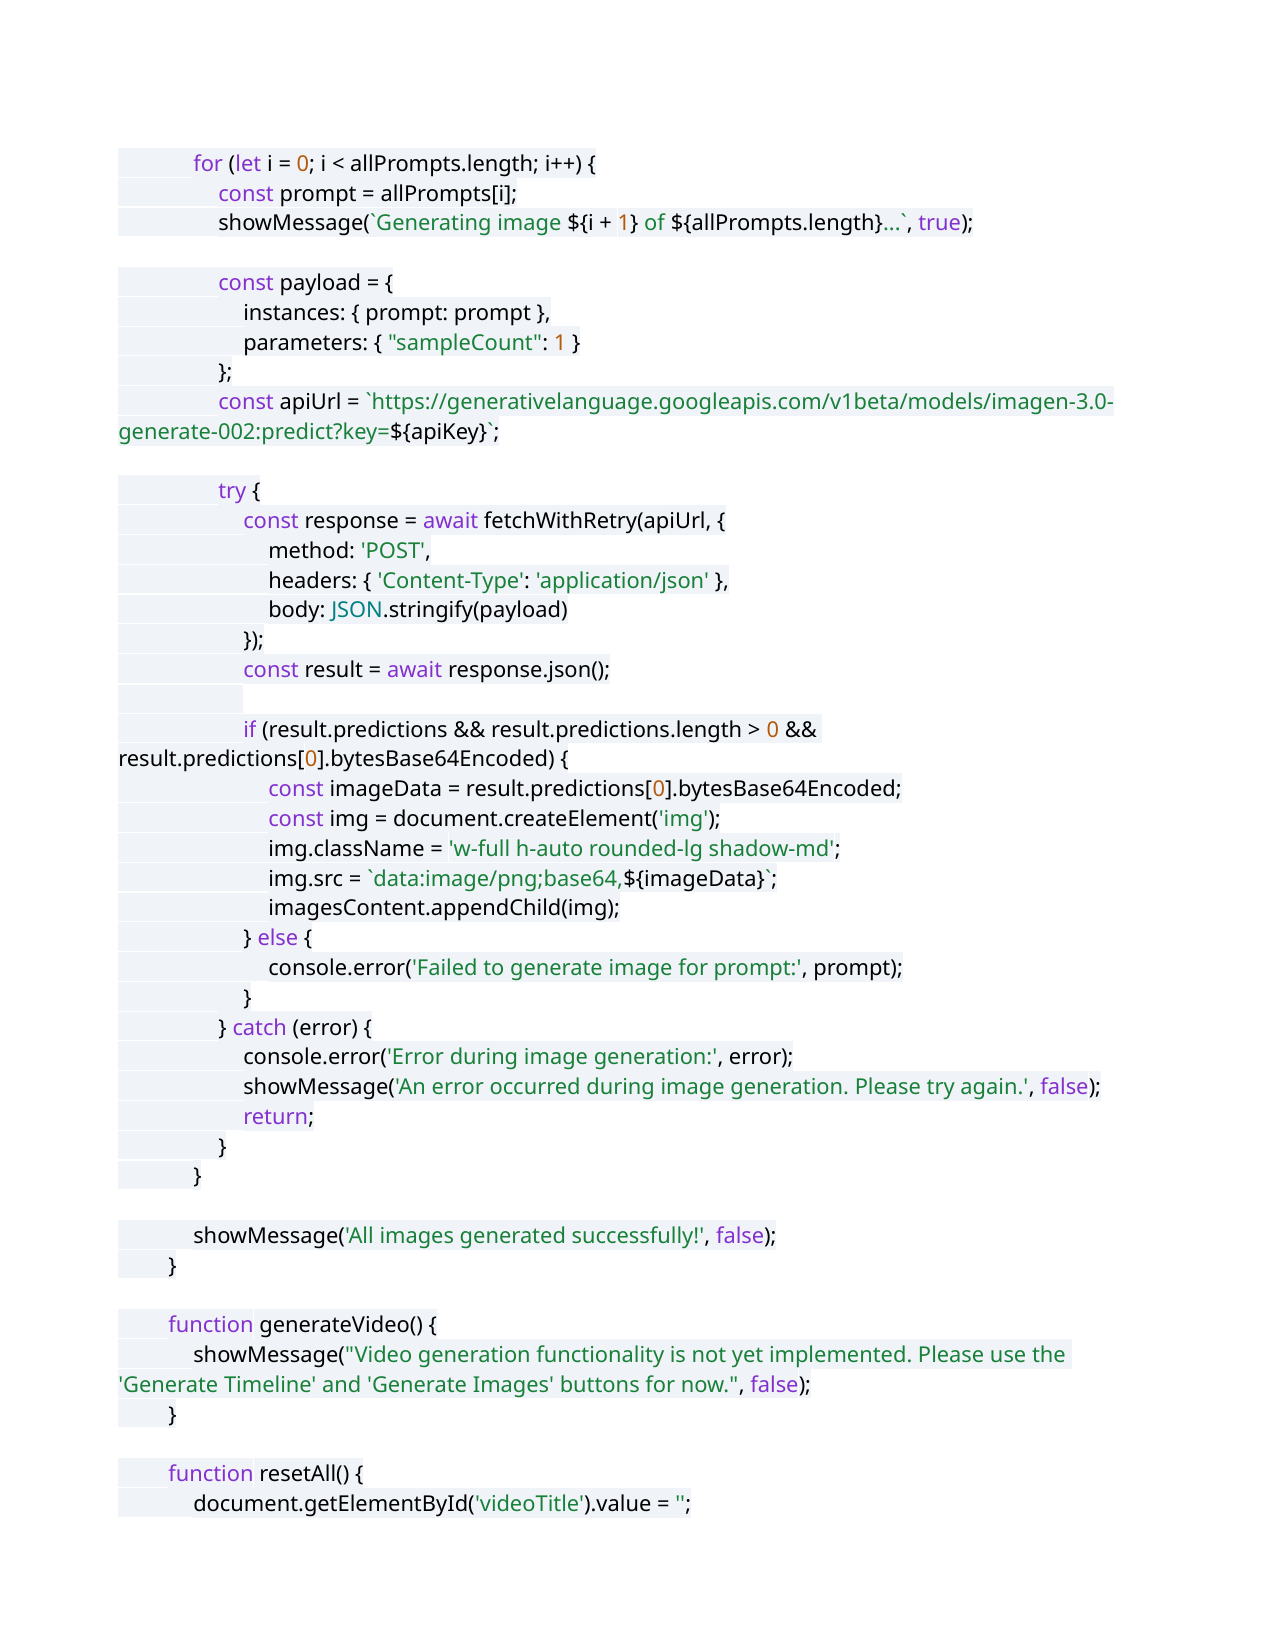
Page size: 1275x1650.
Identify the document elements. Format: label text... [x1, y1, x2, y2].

text const result = await response.json(); [118, 654, 1157, 684]
text } catch (error) { [118, 1011, 1157, 1041]
text function resetAll() { [118, 1458, 1157, 1488]
text } else { [118, 922, 1157, 952]
text function generateVideo() { [118, 1309, 1157, 1339]
text const response = await fetchWithRetry(apiUrl, { [118, 505, 1157, 535]
text const payload = { [118, 267, 1157, 297]
text imagesContent.appendChild(img); [118, 892, 1157, 922]
text showMessage('An error occurred during image generation. Please try again.', false); [118, 1071, 1157, 1101]
text console.error('Error during image generation:', error); [118, 1041, 1157, 1071]
text return; [118, 1101, 1157, 1131]
text console.error('Failed to generate image for prompt:', prompt); [118, 952, 1157, 982]
text method: 'POST', [118, 535, 1157, 565]
text } [118, 1160, 1157, 1190]
text document.getElementById('videoTitle').value = ''; [118, 1488, 1157, 1518]
text try { [118, 475, 1157, 505]
text } [118, 1250, 1157, 1279]
text showMessage('All images generated successfully!', false); [118, 1220, 1157, 1250]
text const prompt = allPrompts[i]; [118, 178, 1157, 207]
text }; [118, 356, 1157, 386]
text } [118, 1398, 1157, 1428]
text } [118, 1131, 1157, 1160]
text instances: { prompt: prompt }, [118, 297, 1157, 326]
text img.className = 'w-full h-auto rounded-lg shadow-md'; [118, 833, 1157, 862]
text for (let i = 0; i < allPrompts.length; i++) { [118, 148, 1157, 178]
text headers: { 'Content-Type': 'application/json' }, [118, 565, 1157, 594]
text const apiUrl = `https://generativelanguage.googleapis.com/v1beta/models/imagen-3.0-generate-002:predict?key=${apiKey}`; [118, 386, 1157, 446]
text if (result.predictions && result.predictions.length > 0 && result.predictions[0].bytesBase64Encoded) { [118, 713, 1157, 773]
text body: JSON.stringify(payload) [118, 594, 1157, 624]
text } [118, 982, 1157, 1011]
text const img = document.createElement('img'); [118, 803, 1157, 833]
text parameters: { "sampleCount": 1 } [118, 326, 1157, 356]
text img.src = `data:image/png;base64,${imageData}`; [118, 862, 1157, 892]
text showMessage("Video generation functionality is not yet implemented. Please use the 'Generate Timeline' and 'Generate Images' buttons for now.", false); [118, 1339, 1157, 1398]
text const imageData = result.predictions[0].bytesBase64Encoded; [118, 773, 1157, 803]
text }); [118, 624, 1157, 654]
text showMessage(`Generating image ${i + 1} of ${allPrompts.length}...`, true); [118, 207, 1157, 237]
